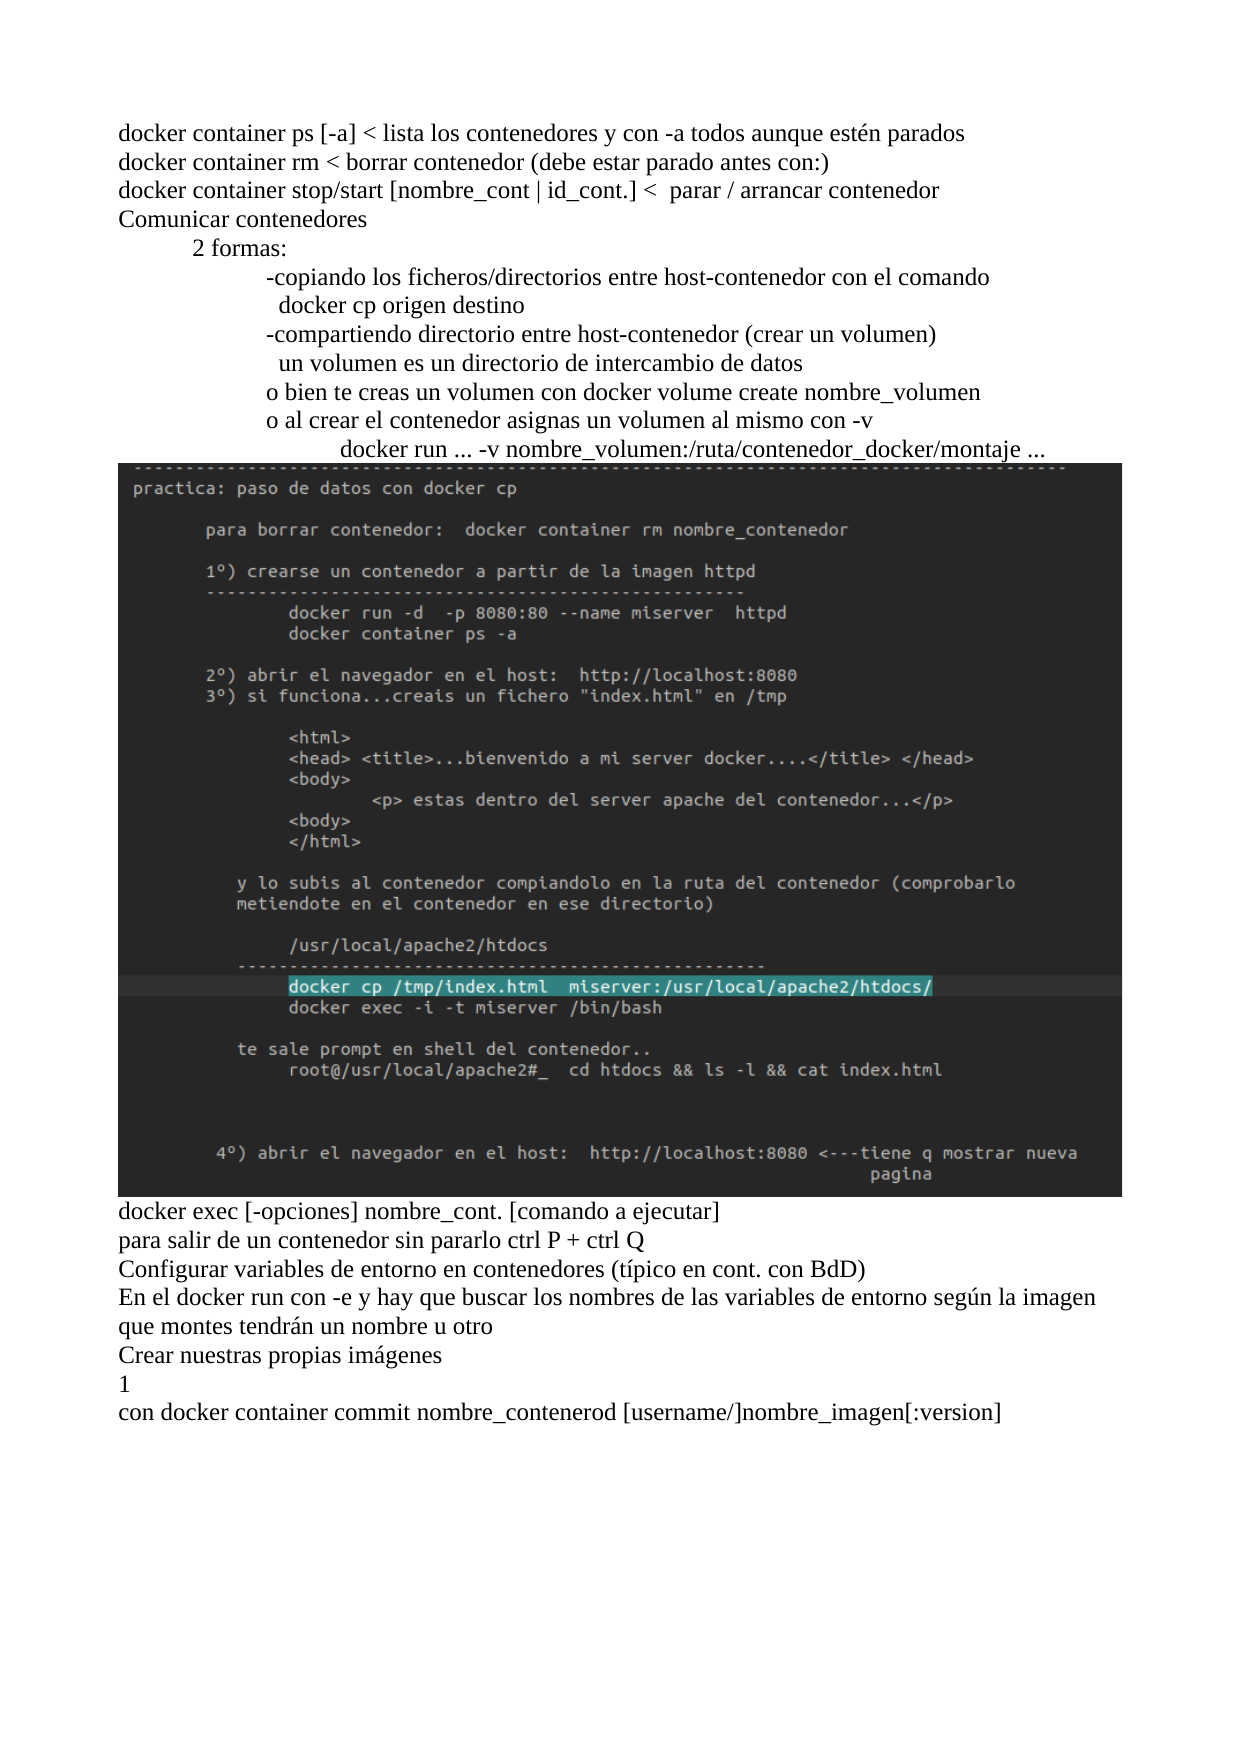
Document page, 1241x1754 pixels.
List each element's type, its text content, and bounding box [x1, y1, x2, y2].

text docker cp origen destino [118, 291, 1122, 319]
text o al crear el contenedor asignas un volumen al mismo con -v [118, 406, 1122, 434]
text para salir de un contenedor sin pararlo ctrl P + ctrl Q [118, 1225, 1122, 1254]
text un volumen es un directorio de intercambio de datos [118, 348, 1122, 377]
text Crear nuestras propias imágenes [118, 1340, 1122, 1369]
text con docker container commit nombre_contenerod [username/]nombre_imagen[:version] [118, 1397, 1122, 1426]
text En el docker run con -e y hay que buscar los nombres de las variables de entorno según la imagen que montes tendrán un nombre u otro [118, 1282, 1122, 1340]
text 2 formas: [118, 233, 1122, 262]
text docker container ps [-a] < lista los contenedores y con -a todos aunque estén parados [118, 118, 1122, 147]
text 1 [118, 1369, 1122, 1397]
picture [118, 463, 1123, 1197]
text docker exec [-opciones] nombre_cont. [comando a ejecutar] [118, 1197, 1122, 1225]
text docker run ... -v nombre_volumen:/ruta/contenedor_docker/montaje ... [118, 434, 1122, 463]
text -compartiendo directorio entre host-contenedor (crear un volumen) [118, 319, 1122, 348]
text docker container rm < borrar contenedor (debe estar parado antes con:) [118, 147, 1122, 176]
text docker container stop/start [nombre_cont | id_cont.] < parar / arrancar contenedor [118, 176, 1122, 204]
text Configurar variables de entorno en contenedores (típico en cont. con BdD) [118, 1254, 1122, 1282]
text Comunicar contenedores [118, 204, 1122, 233]
text -copiando los ficheros/directorios entre host-contenedor con el comando [118, 262, 1122, 291]
text o bien te creas un volumen con docker volume create nombre_volumen [118, 377, 1122, 406]
